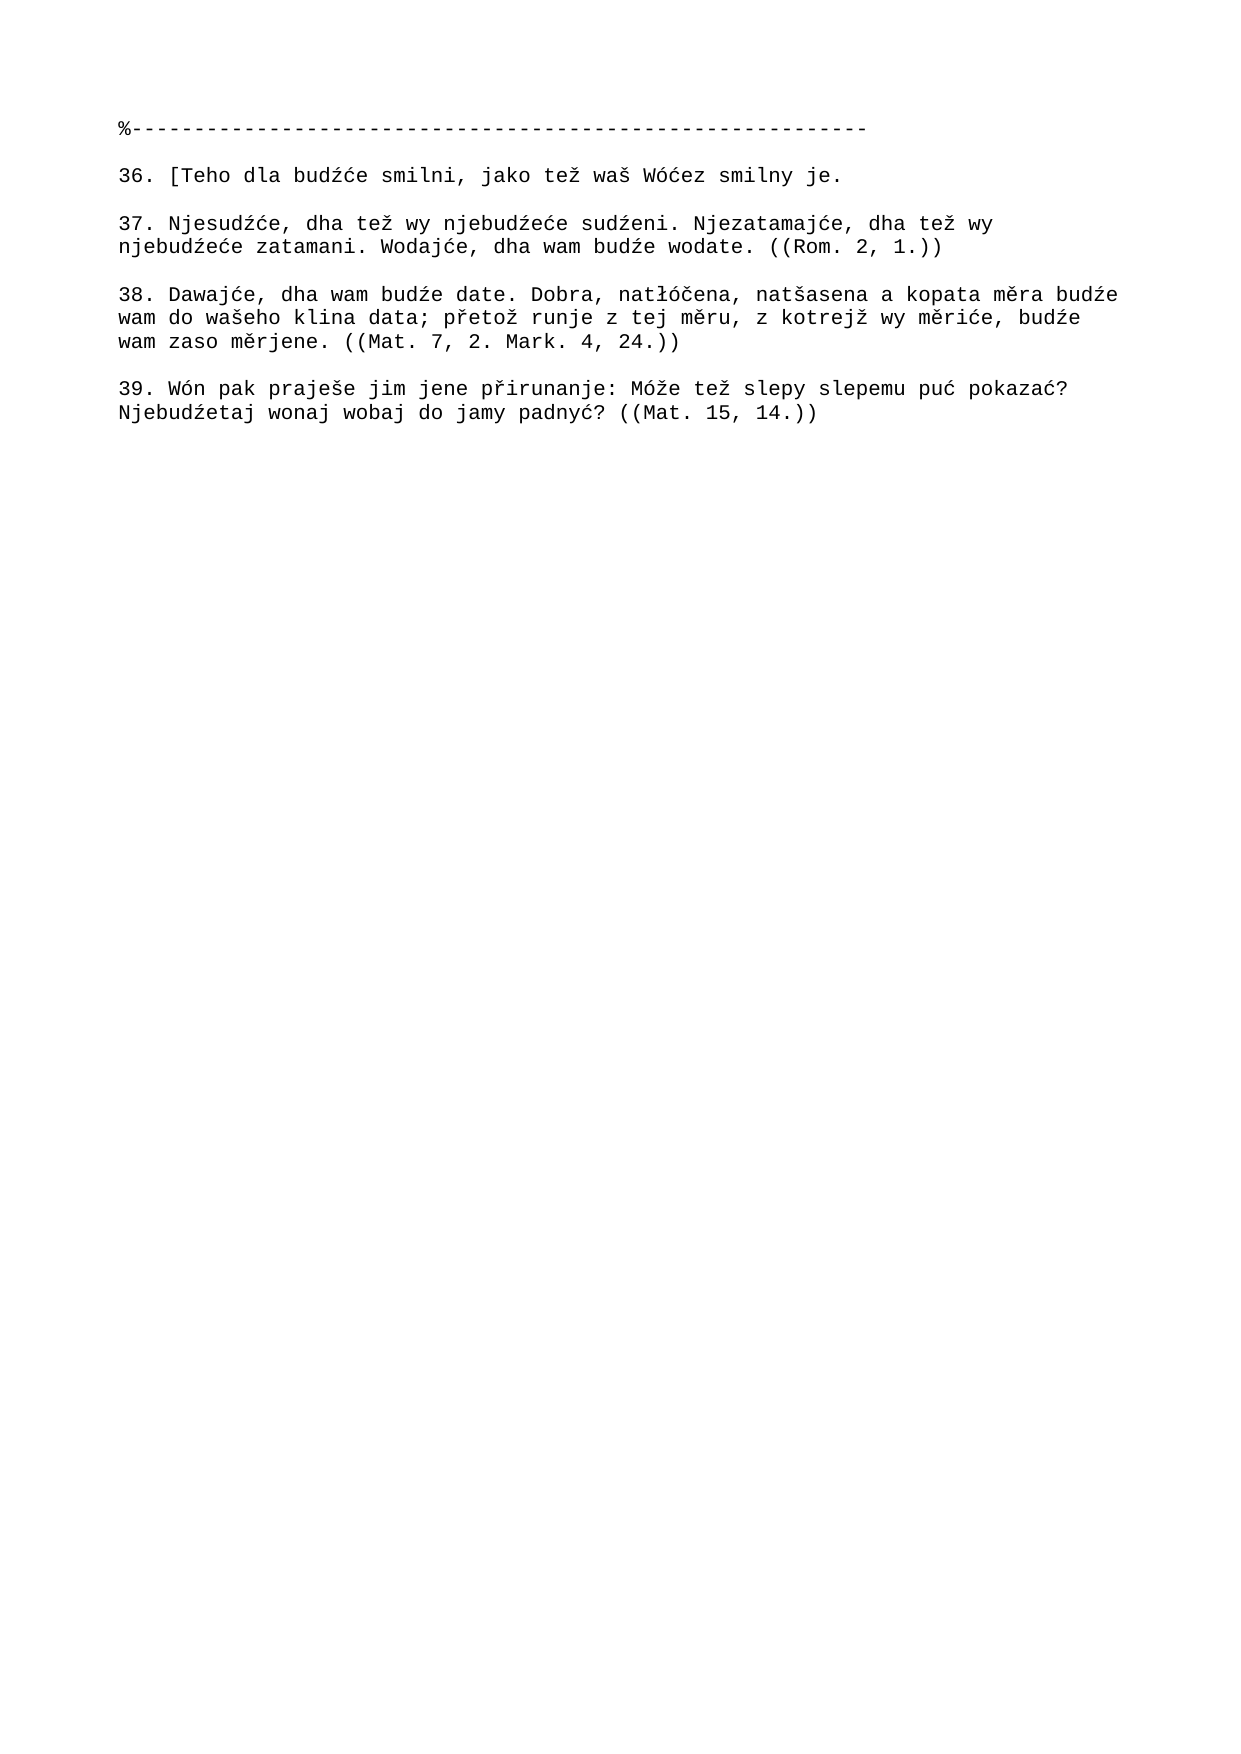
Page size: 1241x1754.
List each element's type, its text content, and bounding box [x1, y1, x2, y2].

text 39. Wón pak praješe jim jene přirunanje: Móže tež slepy slepemu puć pokazać? Njebudźetaj wonaj wobaj do jamy padnyć? ((Mat. 15, 14.)) [118, 378, 1122, 426]
text 38. Dawajće, dha wam budźe date. Dobra, natłóčena, natšasena a kopata měra budźe wam do wašeho klina data; přetož runje z tej měru, z kotrejž wy měriće, budźe wam zaso měrjene. ((Mat. 7, 2. Mark. 4, 24.)) [118, 284, 1122, 354]
text 36. [Teho dla budźće smilni, jako tež waš Wóćez smilny je. [118, 165, 1122, 189]
text %----------------------------------------------------------- [118, 118, 1122, 142]
text 37. Njesudźće, dha tež wy njebudźeće sudźeni. Njezatamajće, dha tež wy njebudźeće zatamani. Wodajće, dha wam budźe wodate. ((Rom. 2, 1.)) [118, 213, 1122, 260]
